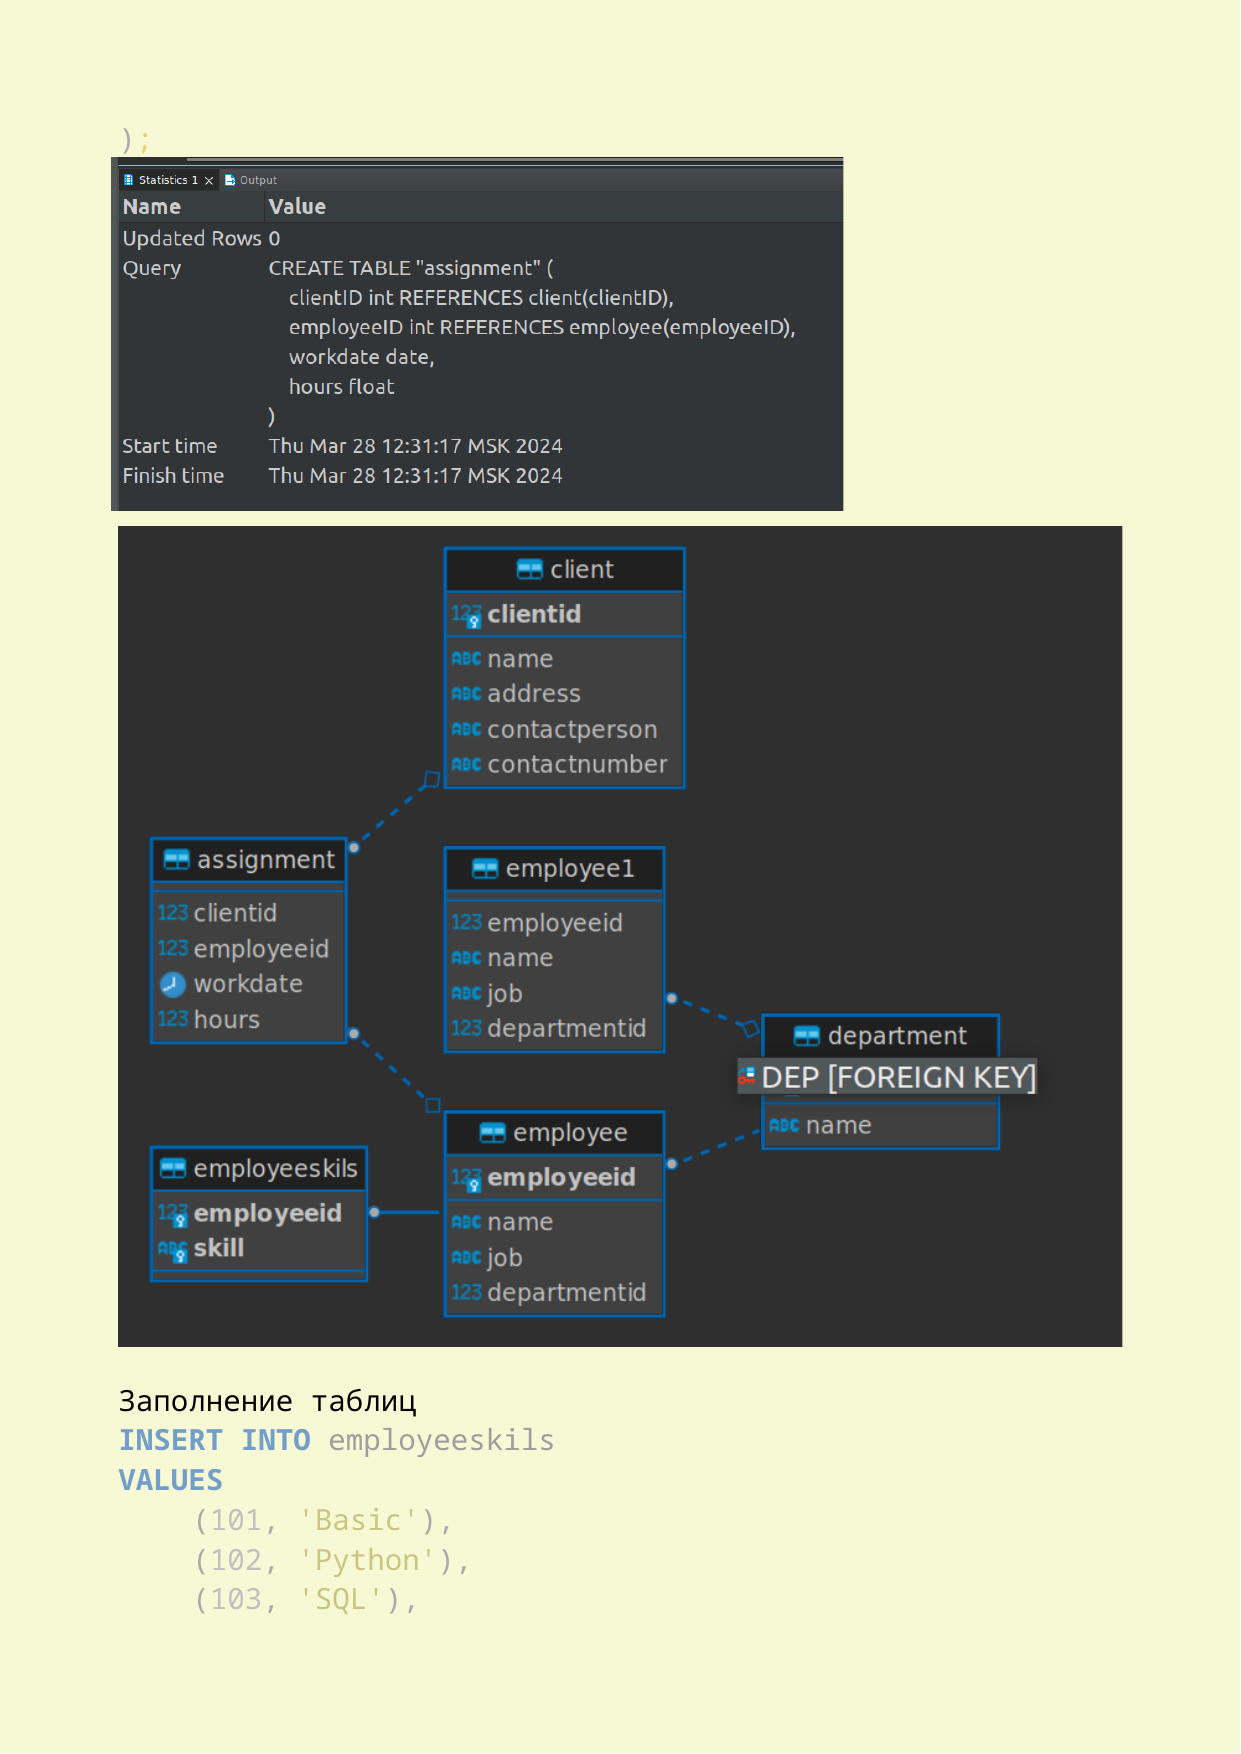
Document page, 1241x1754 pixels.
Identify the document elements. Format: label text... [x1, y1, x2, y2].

picture [118, 526, 1123, 1347]
text VALUES [118, 1459, 1122, 1499]
text INSERT INTO employeeskils [118, 1420, 1122, 1459]
text Заполнение таблиц [118, 1380, 1122, 1420]
text (103, 'SQL'), [118, 1578, 1122, 1618]
text (101, 'Basic'), [118, 1499, 1122, 1539]
text ); [118, 118, 1122, 158]
picture [111, 157, 844, 511]
text (102, 'Python'), [118, 1539, 1122, 1578]
